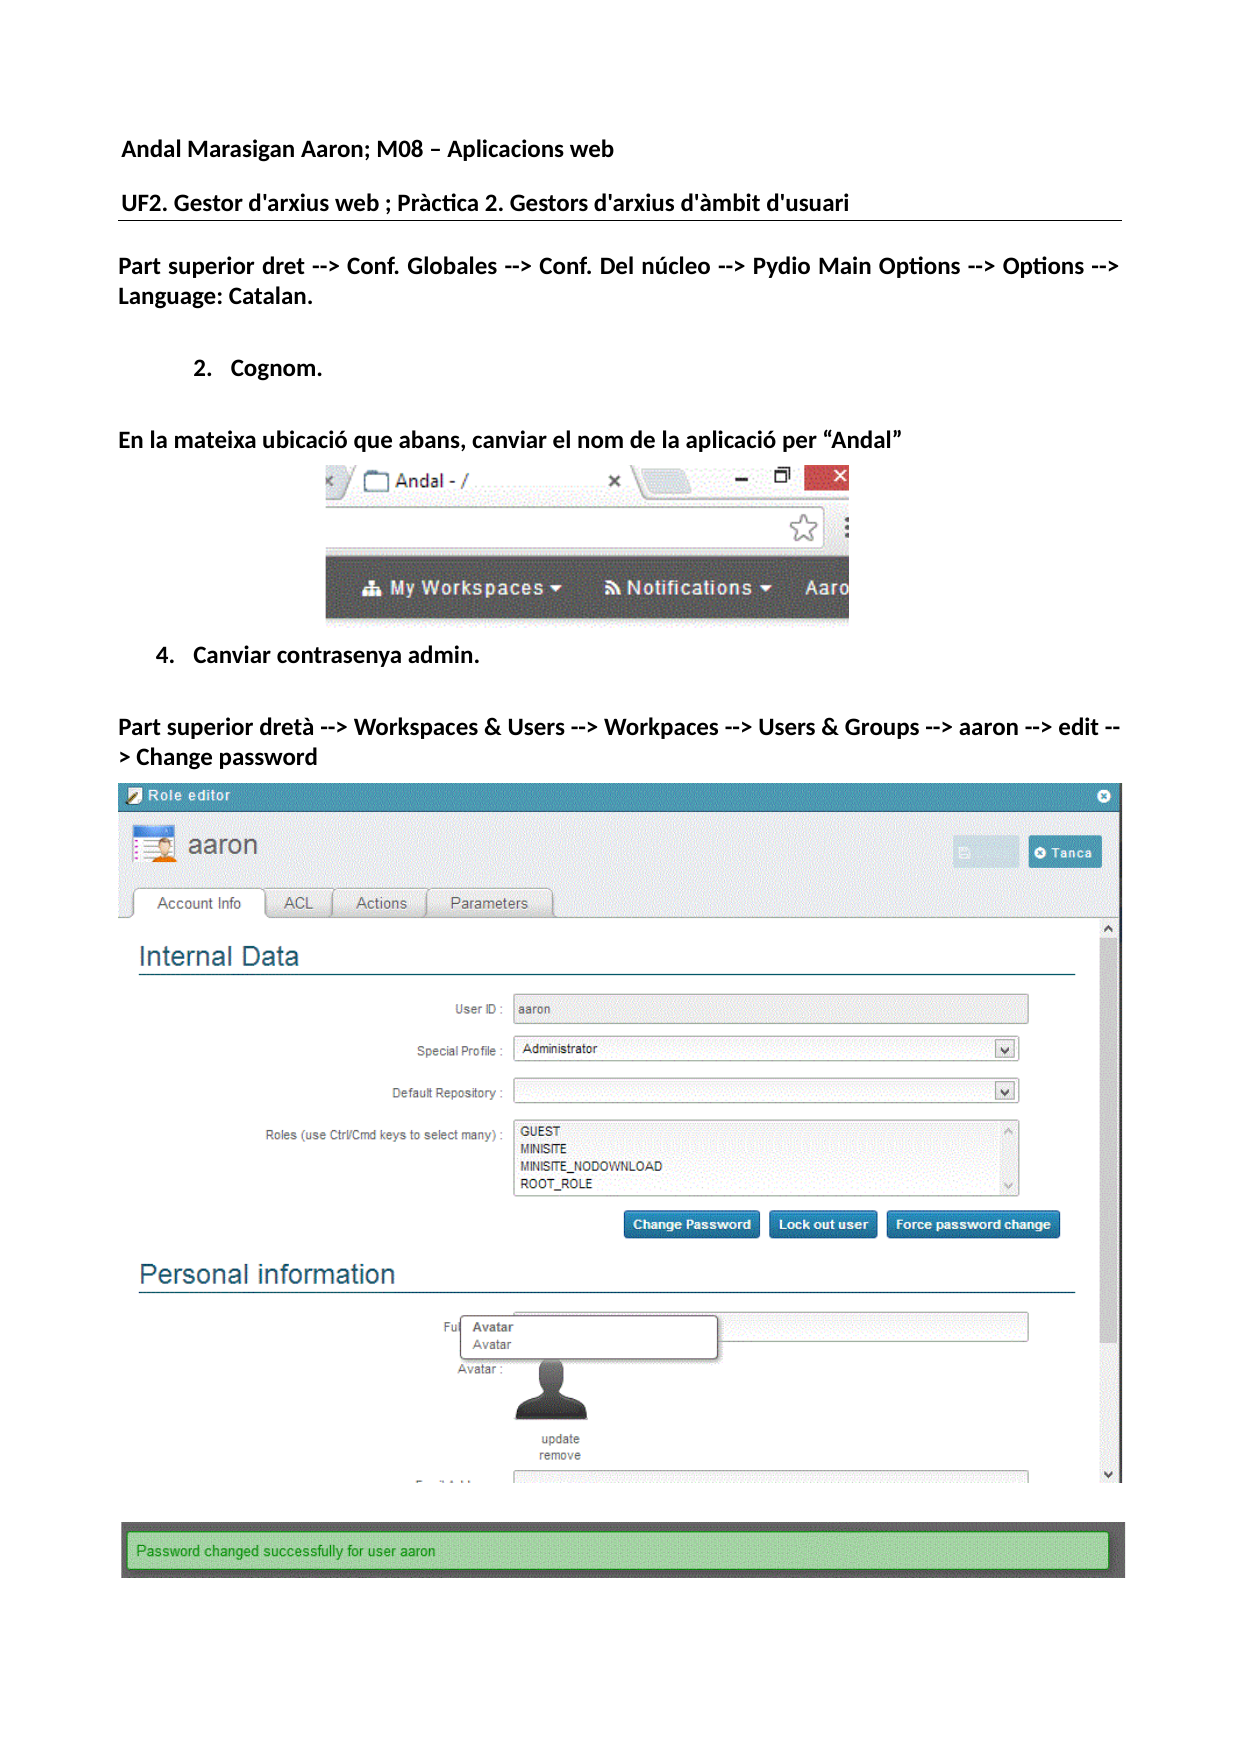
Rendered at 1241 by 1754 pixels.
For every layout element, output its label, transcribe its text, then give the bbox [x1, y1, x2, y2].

text En la mateixa ubicació que abans, canviar el nom de la aplicació per “Andal” [118, 424, 1122, 454]
list Canviar contrasenya admin. [156, 639, 1122, 670]
text Part superior dretà --> Workspaces & Users --> Workpaces --> Users & Groups --> aaron --> edit --> Change password [118, 711, 1122, 772]
picture [121, 1522, 1126, 1578]
list Cognom. [193, 352, 1122, 383]
text Part superior dret --> Conf. Globales --> Conf. Del núcleo --> Pydio Main Options --> Options --> Language: Catalan. [118, 250, 1122, 311]
picture [325, 465, 849, 628]
picture [118, 783, 1123, 1483]
